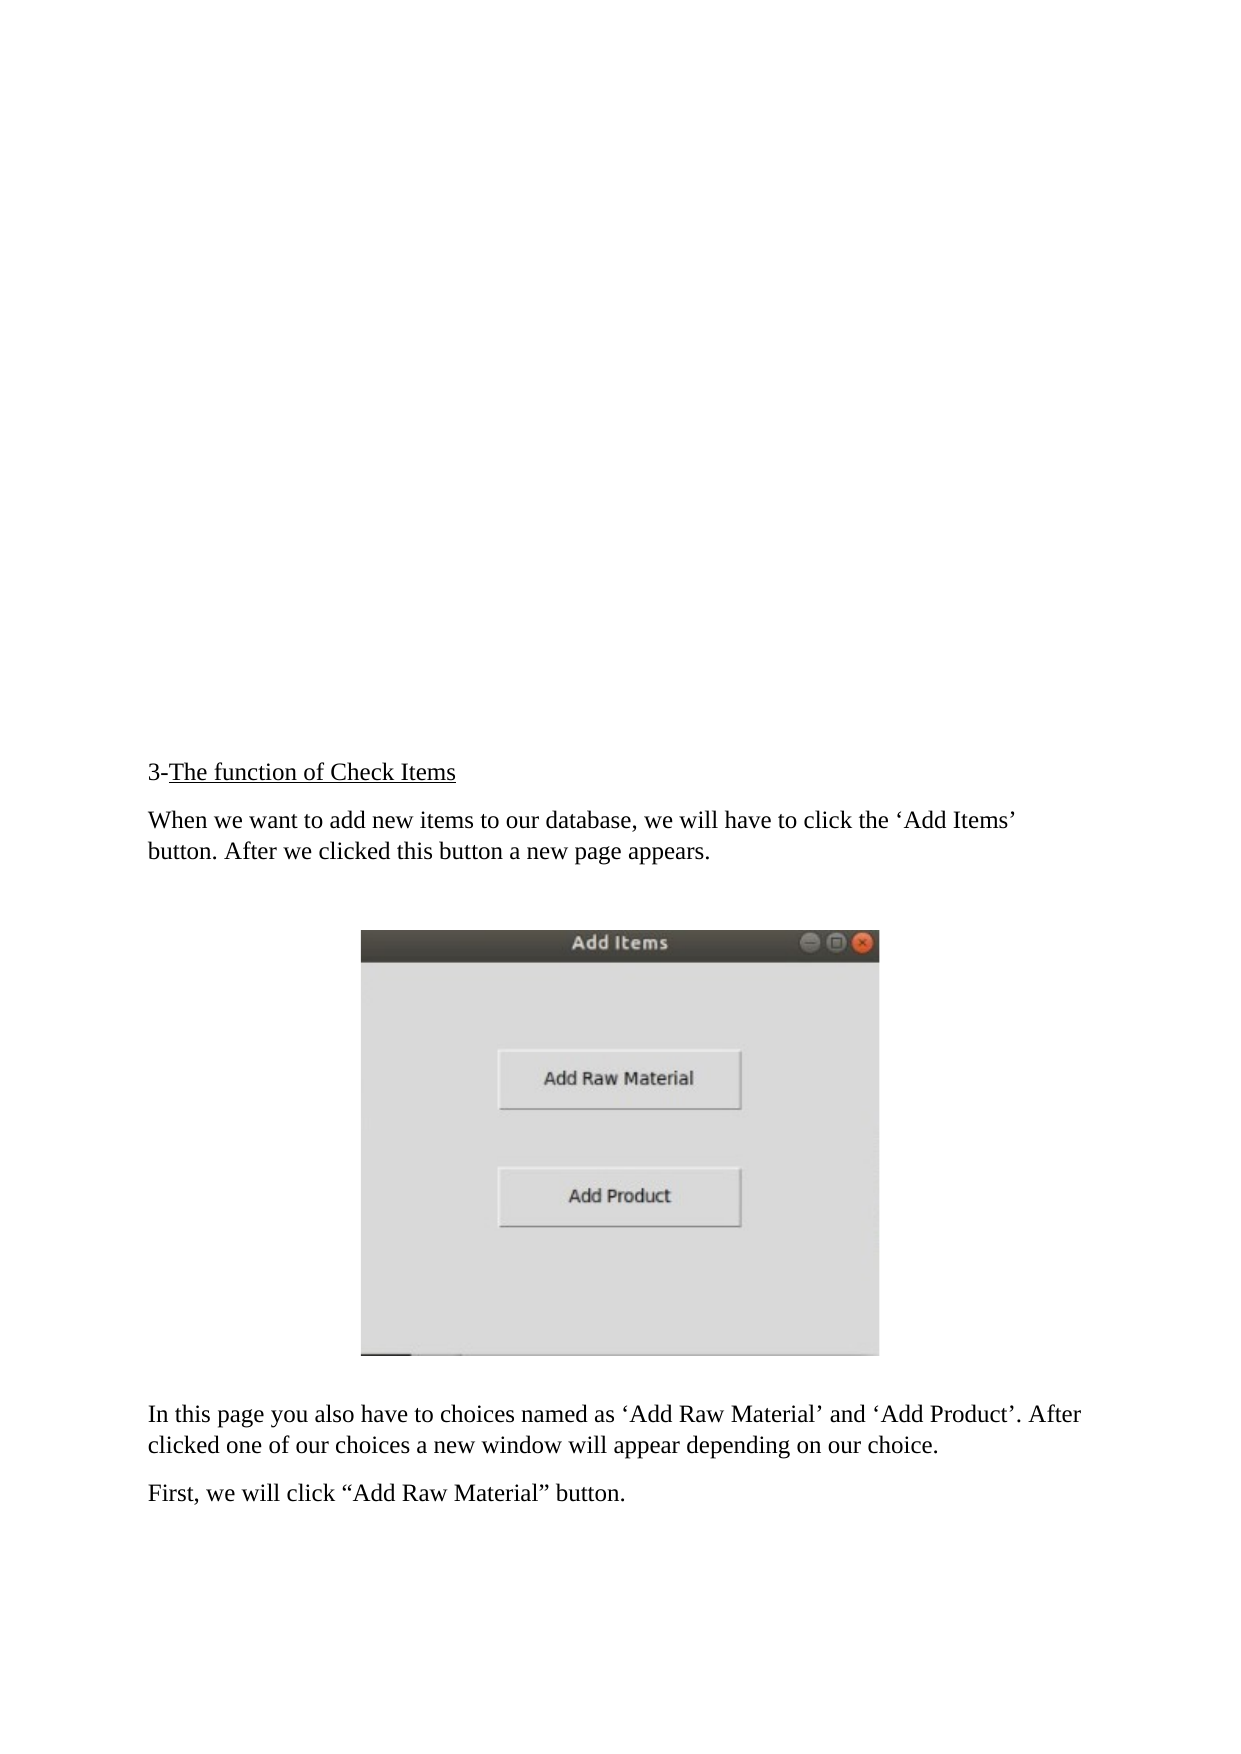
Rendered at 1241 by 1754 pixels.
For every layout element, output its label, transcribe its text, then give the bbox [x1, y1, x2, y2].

text First, we will click “Add Raw Material” button. [148, 1478, 1093, 1507]
text 3-The function of Check Items [148, 757, 1093, 786]
picture [360, 930, 880, 1356]
text When we want to add new items to our database, we will have to click the ‘Add Items’ button. After we clicked this button a new page appears. [148, 805, 1093, 864]
text In this page you also have to choices named as ‘Add Raw Material’ and ‘Add Product’. After clicked one of our choices a new window will appear depending on our choice. [148, 1399, 1093, 1459]
